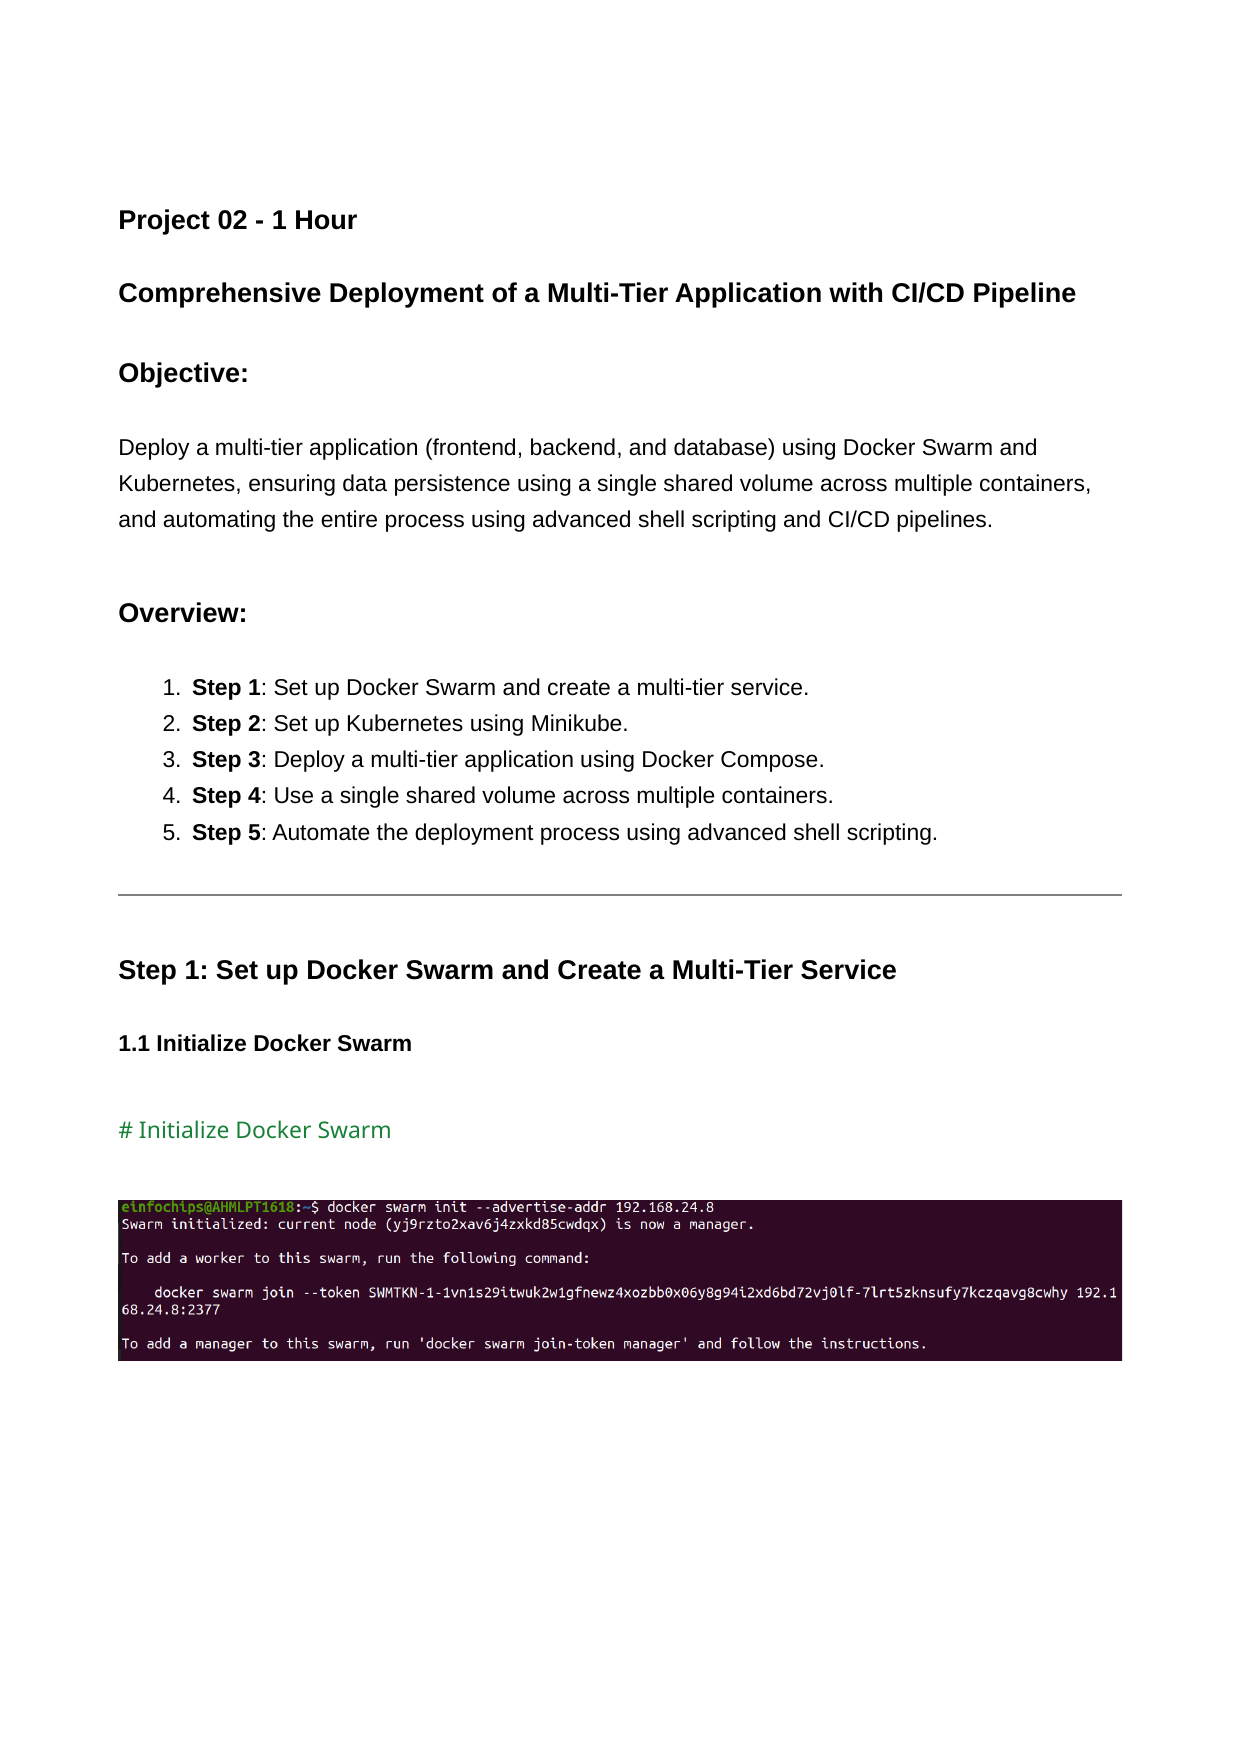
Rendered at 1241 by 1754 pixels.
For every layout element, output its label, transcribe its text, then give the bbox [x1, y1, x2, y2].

subtitle Objective: [118, 357, 1122, 388]
subtitle Step 1: Set up Docker Swarm and Create a Multi-Tier Service [118, 954, 1122, 985]
list Step 2: Set up Kubernetes using Minikube. [162, 710, 1122, 736]
picture [118, 1200, 1123, 1361]
list Step 5: Automate the deployment process using advanced shell scripting. [162, 819, 1122, 845]
list Step 3: Deploy a multi-tier application using Docker Compose. [162, 746, 1122, 772]
subtitle 1.1 Initialize Docker Swarm [118, 1030, 1122, 1056]
subtitle Project 02 - 1 Hour [118, 204, 1122, 236]
subtitle Comprehensive Deployment of a Multi-Tier Application with CI/CD Pipeline [118, 277, 1122, 308]
list Step 1: Set up Docker Swarm and create a multi-tier service. [162, 673, 1122, 700]
subtitle Overview: [118, 597, 1122, 628]
list Step 4: Use a single shared volume across multiple containers. [162, 782, 1122, 809]
text Deploy a multi-tier application (frontend, backend, and database) using Docker Swarm and Kubernetes, ensuring data persistence using a single shared volume across multiple containers, and automating the entire process using advanced shell scripting and CI/CD pipelines. [118, 434, 1122, 533]
text # Initialize Docker Swarm [118, 1114, 1122, 1145]
